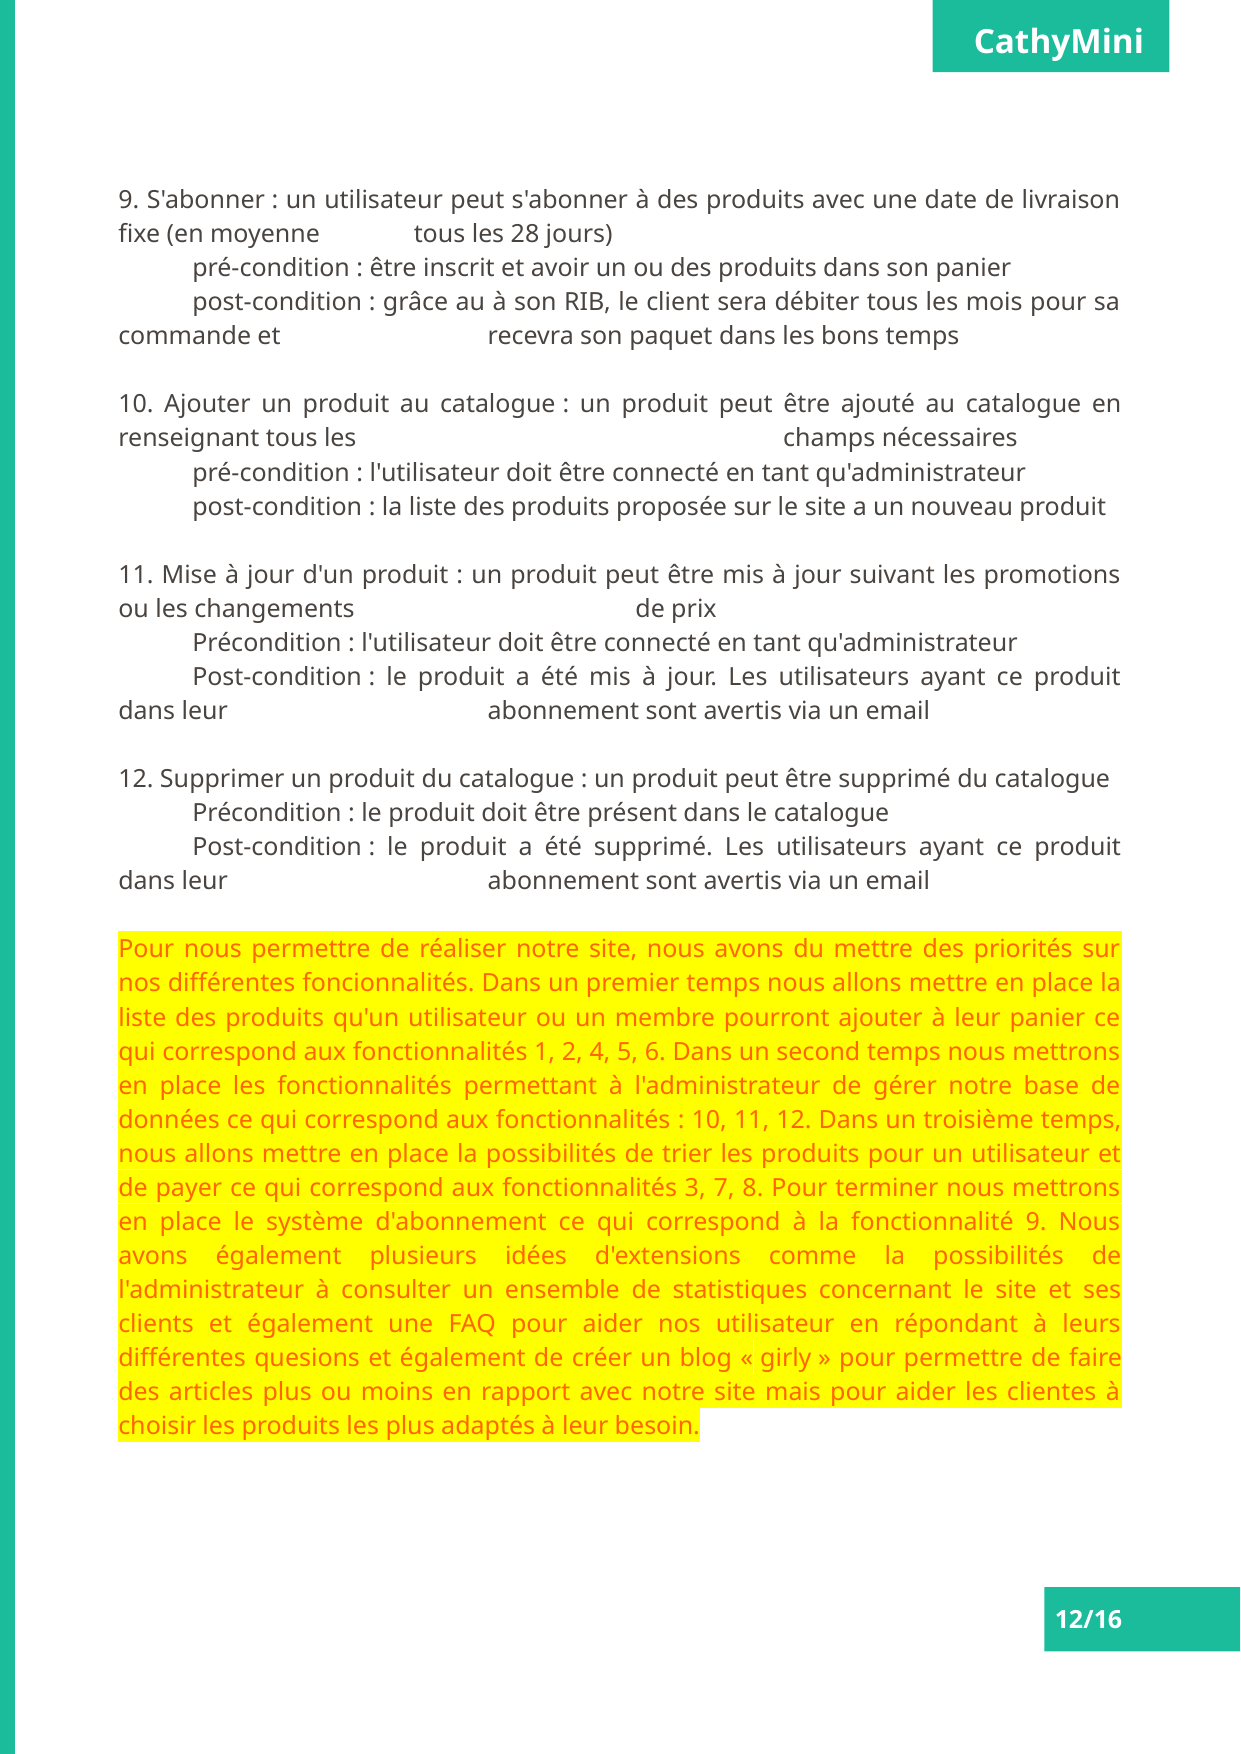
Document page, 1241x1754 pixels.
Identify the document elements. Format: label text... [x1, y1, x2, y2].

text pré-condition : l'utilisateur doit être connecté en tant qu'administrateur [118, 454, 1122, 488]
text Précondition : le produit doit être présent dans le catalogue [118, 795, 1122, 829]
text Précondition : l'utilisateur doit être connecté en tant qu'administrateur [118, 624, 1122, 658]
text pré-condition : être inscrit et avoir un ou des produits dans son panier [118, 250, 1122, 284]
text 12. Supprimer un produit du catalogue : un produit peut être supprimé du catalogue [118, 761, 1122, 795]
text post-condition : grâce au à son RIB, le client sera débiter tous les mois pour sa commande et recevra son paquet dans les bons temps [118, 284, 1122, 352]
text 11. Mise à jour d'un produit : un produit peut être mis à jour suivant les promotions ou les changements de prix [118, 556, 1122, 624]
text 10. Ajouter un produit au catalogue : un produit peut être ajouté au catalogue en renseignant tous les champs nécessaires [118, 386, 1122, 454]
text Post-condition : le produit a été mis à jour. Les utilisateurs ayant ce produit dans leur abonnement sont avertis via un email [118, 658, 1122, 727]
text post-condition : la liste des produits proposée sur le site a un nouveau produit [118, 488, 1122, 522]
text Pour nous permettre de réaliser notre site, nous avons du mettre des priorités sur nos différentes foncionnalités. Dans un premier temps nous allons mettre en place la liste des produits qu'un utilisateur ou un membre pourront ajouter à leur panier ce qui correspond aux fonctionnalités 1, 2, 4, 5, 6. Dans un second temps nous mettrons en place les fonctionnalités permettant à l'administrateur de gérer notre base de données ce qui correspond aux fonctionnalités : 10, 11, 12. Dans un troisième temps, nous allons mettre en place la possibilités de trier les produits pour un utilisateur et de payer ce qui correspond aux fonctionnalités 3, 7, 8. Pour terminer nous mettrons en place le système d'abonnement ce qui correspond à la fonctionnalité 9. Nous avons également plusieurs idées d'extensions comme la possibilités de l'administrateur à consulter un ensemble de statistiques concernant le site et ses clients et également une FAQ pour aider nos utilisateur en répondant à leurs différentes quesions et également de créer un blog « girly » pour permettre de faire des articles plus ou moins en rapport avec notre site mais pour aider les clientes à choisir les produits les plus adaptés à leur besoin. [118, 931, 1122, 1442]
text Post-condition : le produit a été supprimé. Les utilisateurs ayant ce produit dans leur abonnement sont avertis via un email [118, 829, 1122, 897]
text 9. S'abonner : un utilisateur peut s'abonner à des produits avec une date de livraison fixe (en moyenne tous les 28 jours) [118, 182, 1122, 250]
